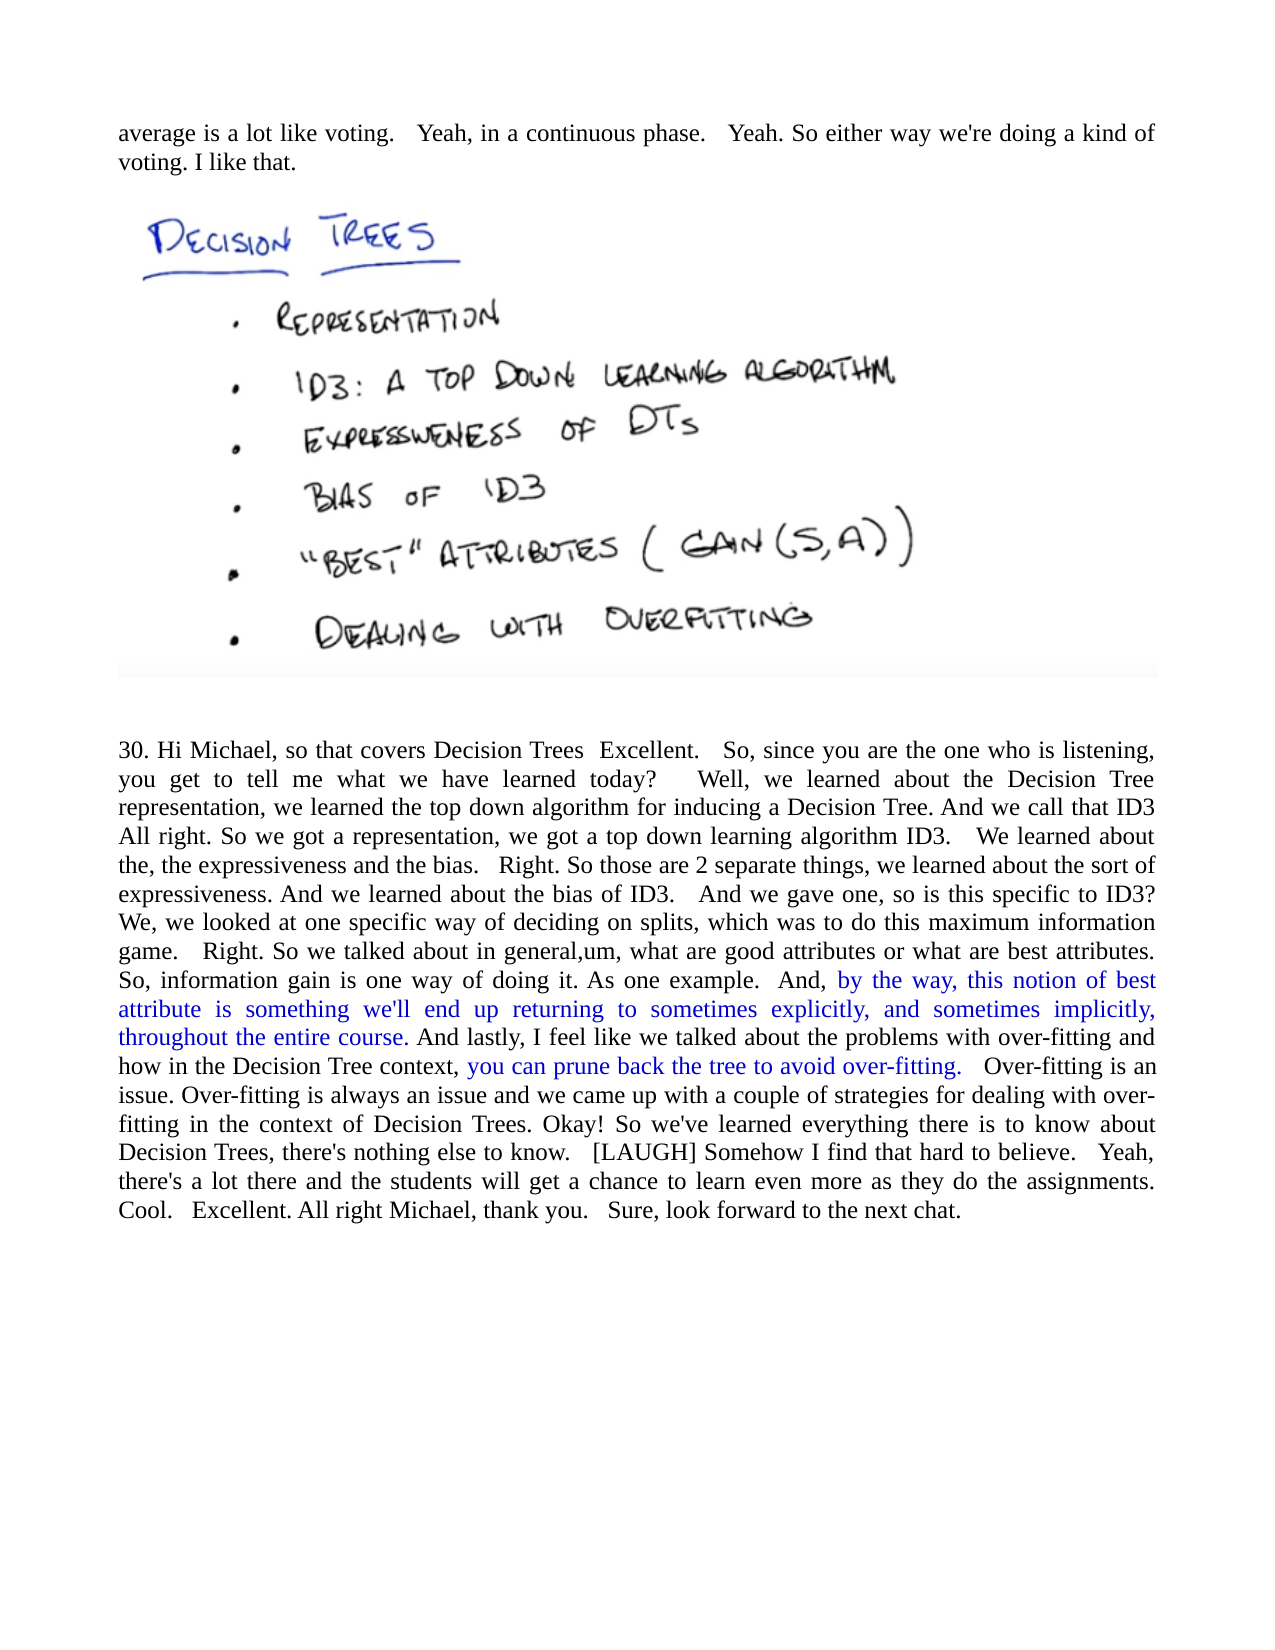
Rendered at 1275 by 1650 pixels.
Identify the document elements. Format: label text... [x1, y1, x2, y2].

text average is a lot like voting. Yeah, in a continuous phase. Yeah. So either way we're doing a kind of voting. I like that. [118, 118, 1157, 176]
picture [118, 204, 1157, 678]
text 30. Hi Michael, so that covers Decision Trees Excellent. So, since you are the one who is listening, you get to tell me what we have learned today? Well, we learned about the Decision Tree representation, we learned the top down algorithm for inducing a Decision Tree. And we call that ID3 All right. So we got a representation, we got a top down learning algorithm ID3. We learned about the, the expressiveness and the bias. Right. So those are 2 separate things, we learned about the sort of expressiveness. And we learned about the bias of ID3. And we gave one, so is this specific to ID3? We, we looked at one specific way of deciding on splits, which was to do this maximum information game. Right. So we talked about in general,um, what are good attributes or what are best attributes. So, information gain is one way of doing it. As one example. And, by the way, this notion of best attribute is something we'll end up returning to sometimes explicitly, and sometimes implicitly, throughout the entire course. And lastly, I feel like we talked about the problems with over-fitting and how in the Decision Tree context, you can prune back the tree to avoid over-fitting. Over-fitting is an issue. Over-fitting is always an issue and we came up with a couple of strategies for dealing with over-fitting in the context of Decision Trees. Okay! So we've learned everything there is to know about Decision Trees, there's nothing else to know. [LAUGH] Somehow I find that hard to believe. Yeah, there's a lot there and the students will get a chance to learn even more as they do the assignments. Cool. Excellent. All right Michael, thank you. Sure, look forward to the next chat. [118, 735, 1157, 1224]
